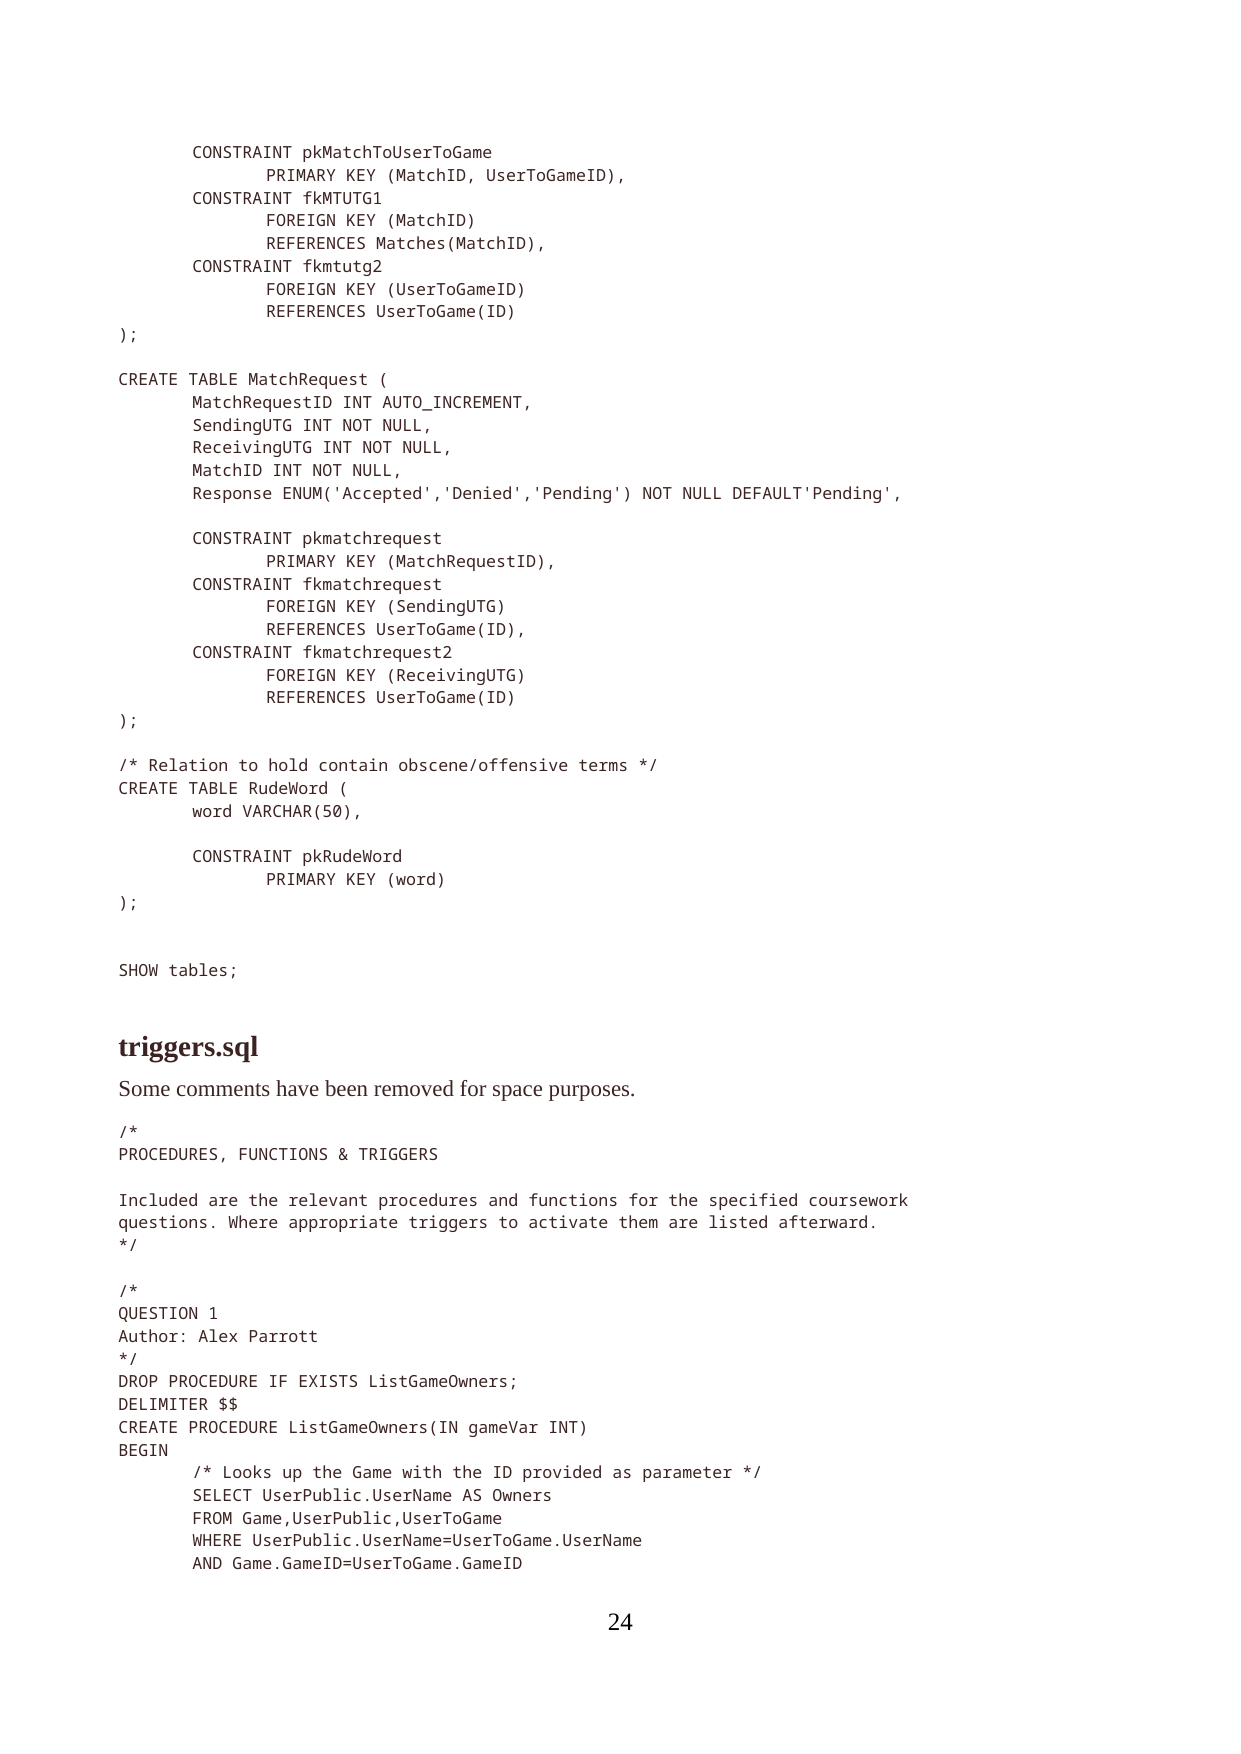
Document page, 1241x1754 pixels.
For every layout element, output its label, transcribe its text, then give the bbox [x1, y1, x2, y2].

text PROCEDURES, FUNCTIONS & TRIGGERS [118, 1143, 1122, 1166]
text FROM Game,UserPublic,UserToGame [118, 1506, 1122, 1529]
text AND Game.GameID=UserToGame.GameID [118, 1552, 1122, 1574]
text CONSTRAINT fkMTUTG1 [118, 186, 1122, 209]
text CONSTRAINT pkmatchrequest [118, 527, 1122, 549]
text REFERENCES Matches(MatchID), [118, 232, 1122, 254]
text PRIMARY KEY (MatchID, UserToGameID), [118, 163, 1122, 186]
text ReceivingUTG INT NOT NULL, [118, 436, 1122, 459]
text SHOW tables; [118, 958, 1122, 981]
text DROP PROCEDURE IF EXISTS ListGameOwners; [118, 1370, 1122, 1393]
text CONSTRAINT fkmatchrequest [118, 572, 1122, 595]
text FOREIGN KEY (ReceivingUTG) [118, 663, 1122, 686]
text DELIMITER $$ [118, 1393, 1122, 1416]
text ); [118, 322, 1122, 345]
text REFERENCES UserToGame(ID), [118, 618, 1122, 640]
text */ [118, 1234, 1122, 1257]
text CREATE TABLE MatchRequest ( [118, 368, 1122, 391]
text /* Looks up the Game with the ID provided as parameter */ [118, 1461, 1122, 1484]
text /* [118, 1279, 1122, 1302]
text Some comments have been removed for space purposes. [118, 1075, 1122, 1101]
text FOREIGN KEY (UserToGameID) [118, 277, 1122, 300]
text CONSTRAINT fkmatchrequest2 [118, 640, 1122, 663]
text MatchID INT NOT NULL, [118, 459, 1122, 481]
text WHERE UserPublic.UserName=UserToGame.UserName [118, 1529, 1122, 1552]
text QUESTION 1 [118, 1302, 1122, 1325]
text /* [118, 1120, 1122, 1143]
text REFERENCES UserToGame(ID) [118, 686, 1122, 708]
text CONSTRAINT fkmtutg2 [118, 254, 1122, 277]
text ); [118, 890, 1122, 913]
text CREATE TABLE RudeWord ( [118, 777, 1122, 799]
text FOREIGN KEY (SendingUTG) [118, 595, 1122, 618]
text CONSTRAINT pkRudeWord [118, 845, 1122, 867]
text BEGIN [118, 1438, 1122, 1461]
text Included are the relevant procedures and functions for the specified coursework [118, 1188, 1122, 1211]
text PRIMARY KEY (word) [118, 867, 1122, 890]
text Response ENUM('Accepted','Denied','Pending') NOT NULL DEFAULT'Pending', [118, 481, 1122, 504]
text MatchRequestID INT AUTO_INCREMENT, [118, 391, 1122, 413]
text CREATE PROCEDURE ListGameOwners(IN gameVar INT) [118, 1416, 1122, 1438]
text questions. Where appropriate triggers to activate them are listed afterward. [118, 1211, 1122, 1234]
text PRIMARY KEY (MatchRequestID), [118, 549, 1122, 572]
text /* Relation to hold contain obscene/offensive terms */ [118, 754, 1122, 777]
text FOREIGN KEY (MatchID) [118, 209, 1122, 232]
text */ [118, 1347, 1122, 1370]
subtitle triggers.sql [118, 1029, 1122, 1062]
text word VARCHAR(50), [118, 799, 1122, 822]
text CONSTRAINT pkMatchToUserToGame [118, 141, 1122, 163]
text SendingUTG INT NOT NULL, [118, 413, 1122, 436]
text SELECT UserPublic.UserName AS Owners [118, 1484, 1122, 1506]
text REFERENCES UserToGame(ID) [118, 300, 1122, 322]
text Author: Alex Parrott [118, 1325, 1122, 1347]
text ); [118, 708, 1122, 731]
